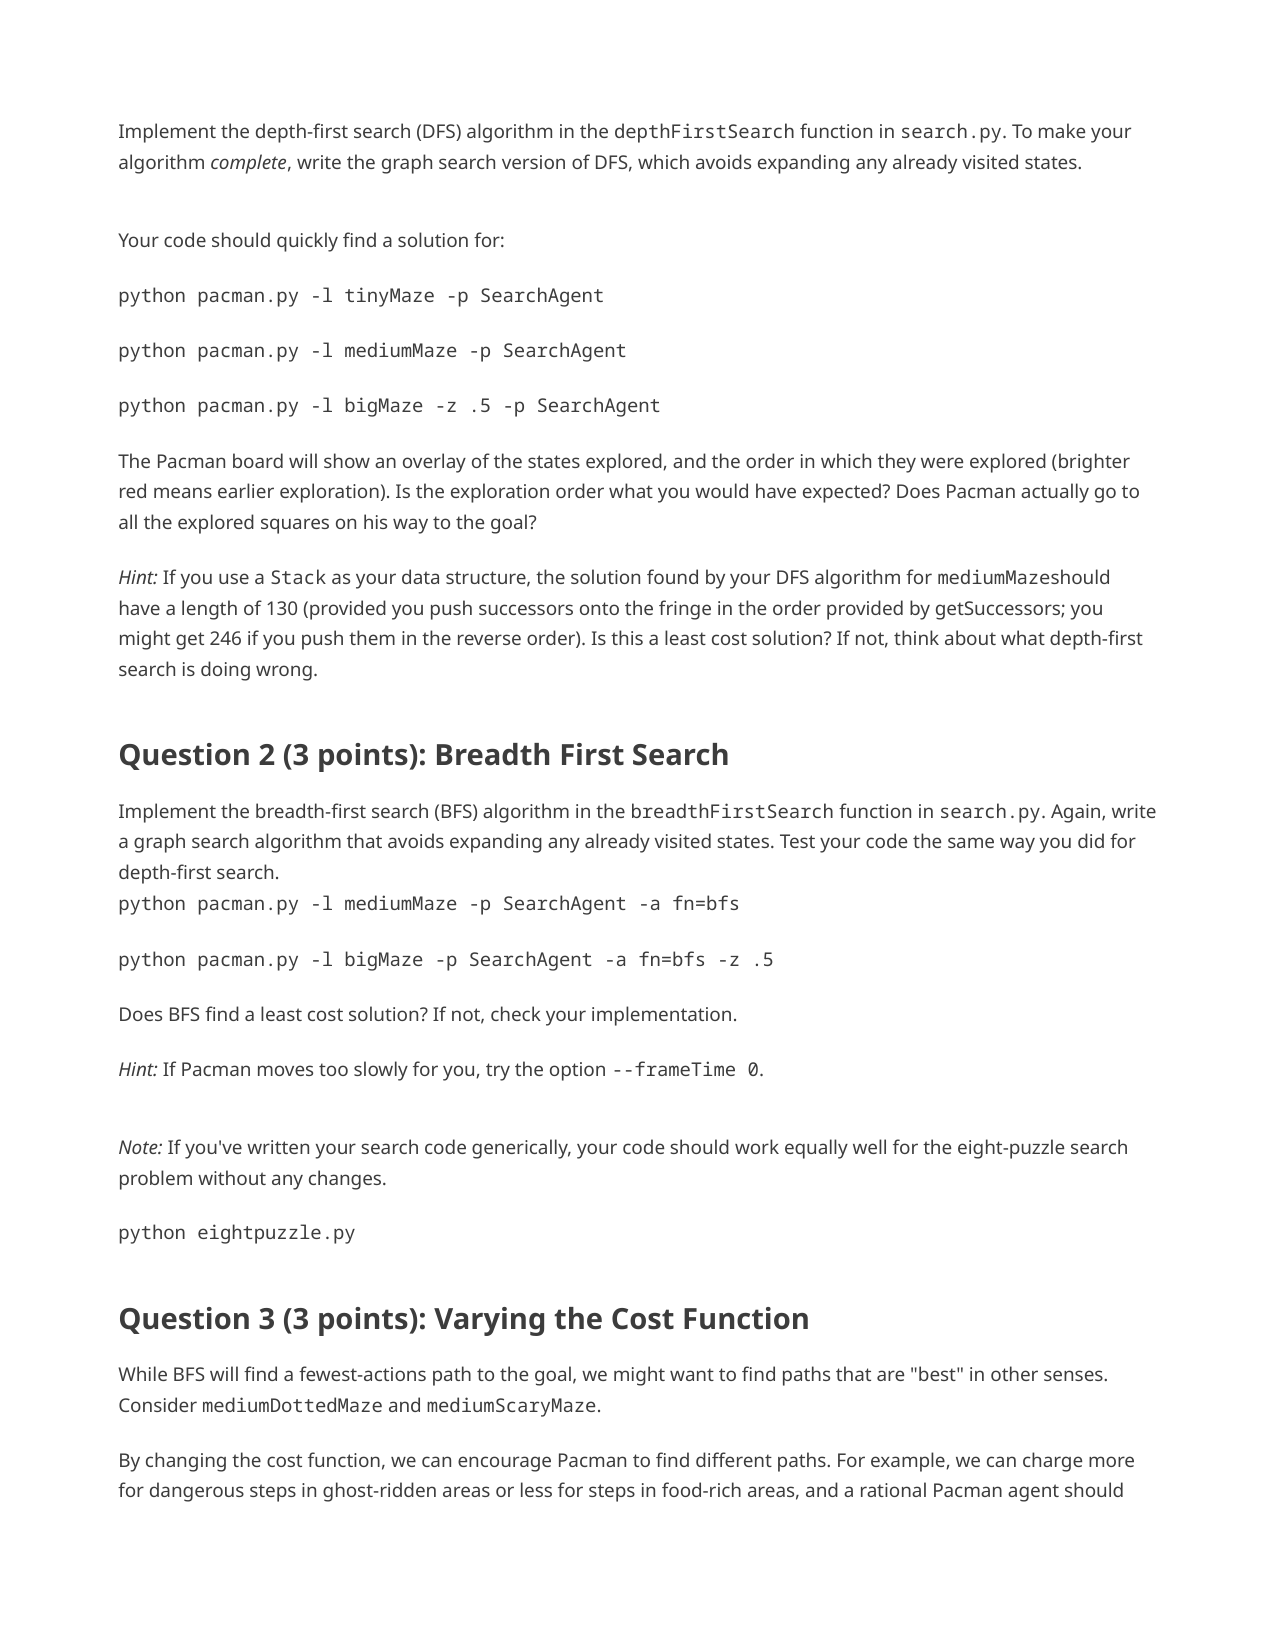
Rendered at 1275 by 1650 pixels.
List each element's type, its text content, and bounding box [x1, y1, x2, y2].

text python pacman.py -l bigMaze -p SearchAgent -a fn=bfs -z .5 [118, 946, 1157, 972]
text While BFS will find a fewest-actions path to the goal, we might want to find paths that are "best" in other senses. Consider mediumDottedMaze and mediumScaryMaze. [118, 1362, 1157, 1418]
text python eightpuzzle.py [118, 1219, 1157, 1245]
text python pacman.py -l mediumMaze -p SearchAgent [118, 337, 1157, 363]
text Hint: If you use a Stack as your data structure, the solution found by your DFS algorithm for mediumMazeshould have a length of 130 (provided you push successors onto the fringe in the order provided by getSuccessors; you might get 246 if you push them in the reverse order). Is this a least cost solution? If not, think about what depth-first search is doing wrong. [118, 564, 1157, 682]
text python pacman.py -l tinyMaze -p SearchAgent [118, 282, 1157, 307]
text Note: If you've written your search code generically, your code should work equally well for the eight-puzzle search problem without any changes. [118, 1134, 1157, 1190]
text Implement the depth-first search (DFS) algorithm in the depthFirstSearch function in search.py. To make your algorithm complete, write the graph search version of DFS, which avoids expanding any already visited states. [118, 118, 1157, 175]
text The Pacman board will show an overlay of the states explored, and the order in which they were explored (brighter red means earlier exploration). Is the exploration order what you would have expected? Does Pacman actually go to all the explored squares on his way to the goal? [118, 448, 1157, 535]
text By changing the cost function, we can encourage Pacman to find different paths. For example, we can charge more for dangerous steps in ghost-ridden areas or less for steps in food-rich areas, and a rational Pacman agent should [118, 1447, 1157, 1503]
text Hint: If Pacman moves too slowly for you, try the option --frameTime 0. [118, 1056, 1157, 1081]
text Implement the breadth-first search (BFS) algorithm in the breadthFirstSearch function in search.py. Again, write a graph search algorithm that avoids expanding any already visited states. Test your code the same way you did for depth-first search. [118, 798, 1157, 885]
subtitle Question 3 (3 points): Varying the Cost Function [118, 1298, 1157, 1338]
subtitle Question 2 (3 points): Breadth First Search [118, 734, 1157, 774]
text Your code should quickly find a solution for: [118, 227, 1157, 253]
text python pacman.py -l mediumMaze -p SearchAgent -a fn=bfs [118, 890, 1157, 916]
text python pacman.py -l bigMaze -z .5 -p SearchAgent [118, 392, 1157, 418]
text Does BFS find a least cost solution? If not, check your implementation. [118, 1001, 1157, 1027]
